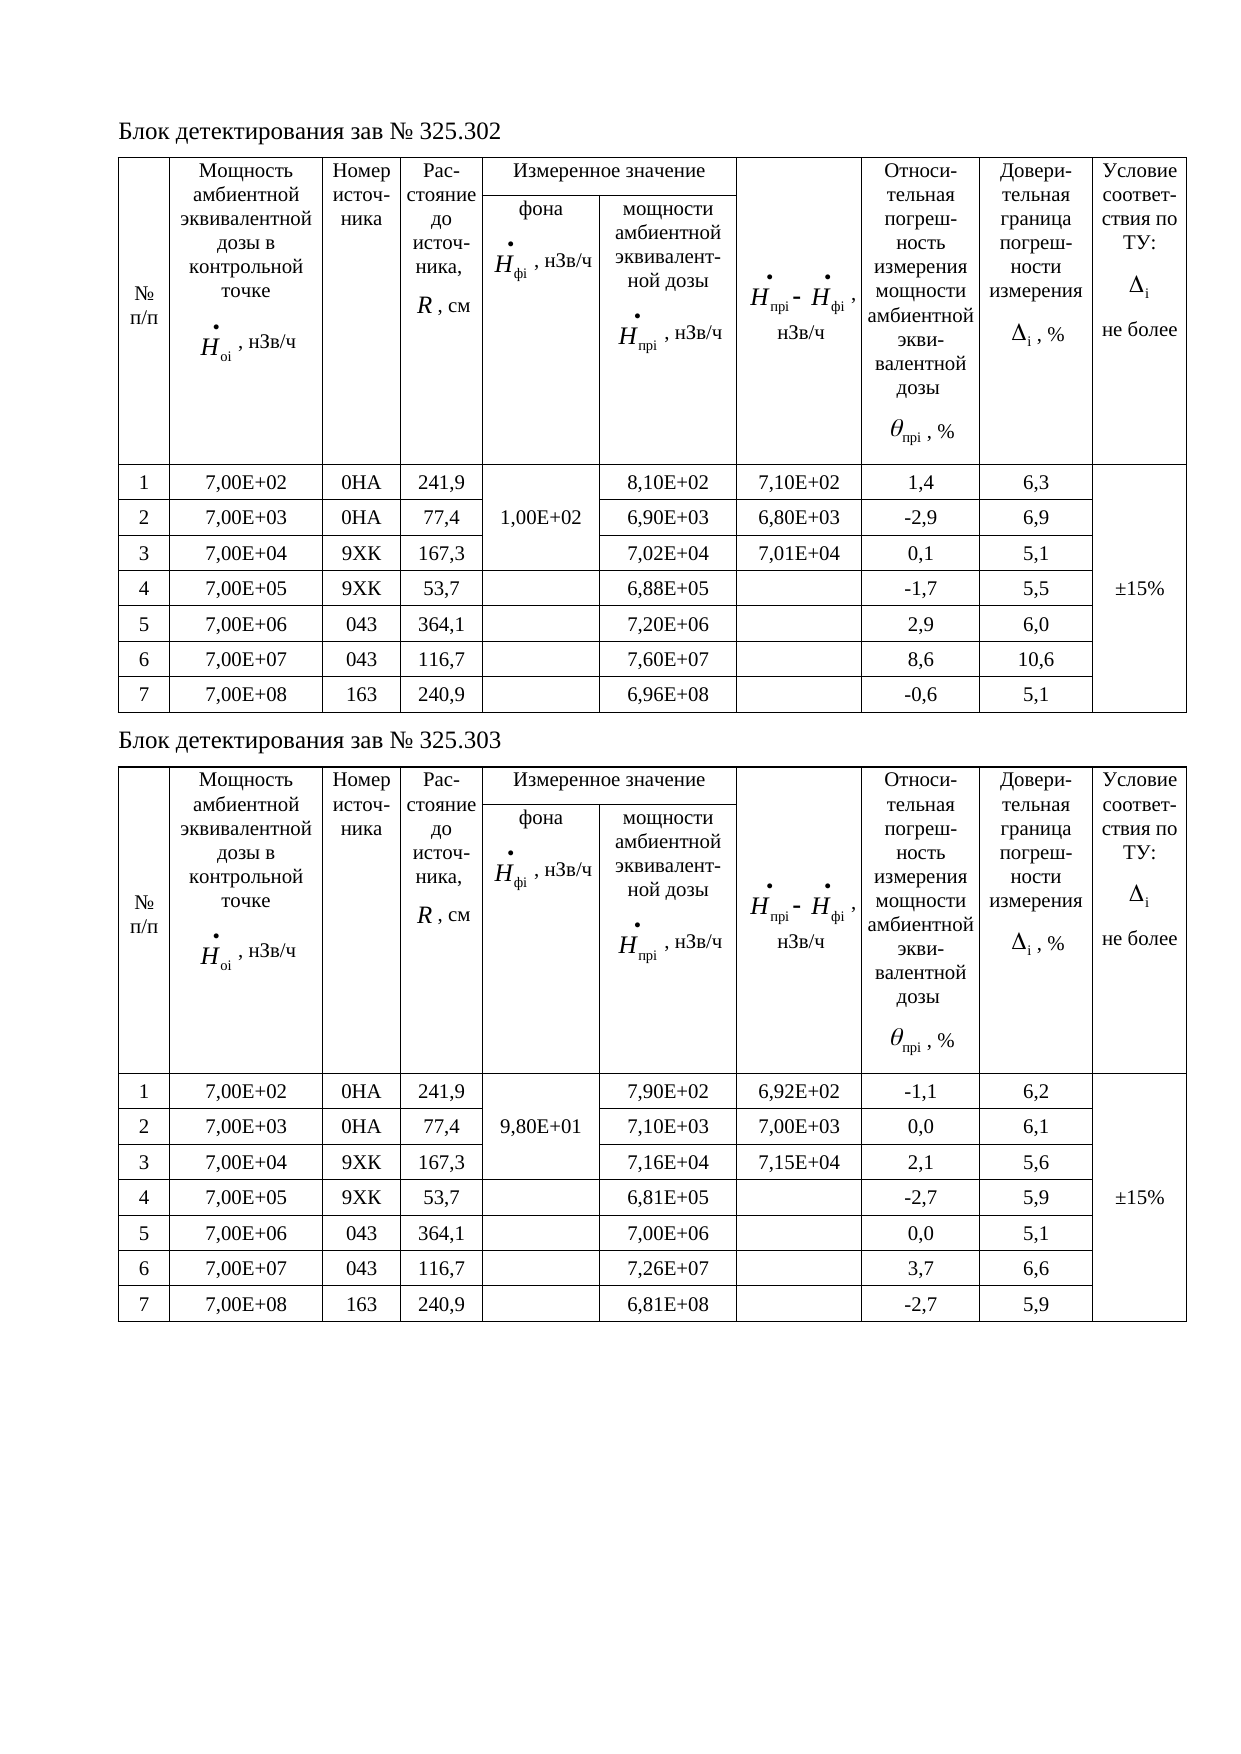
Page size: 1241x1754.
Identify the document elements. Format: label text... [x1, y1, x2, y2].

table_cell 7,16E+04 [600, 1145, 736, 1179]
table_cell 043 [323, 1216, 400, 1250]
table_cell 7,60E+07 [600, 642, 736, 676]
table_cell 7,10E+02 [737, 465, 861, 499]
table_cell 043 [323, 1251, 400, 1285]
table_cell 0НА [323, 1109, 400, 1144]
table_cell [737, 677, 861, 712]
table_cell 4 [119, 571, 169, 605]
table_cell 7,00E+03 [170, 1109, 322, 1144]
table_cell 167,3 [401, 536, 482, 570]
table_cell 53,7 [401, 1180, 482, 1214]
table_cell 9ХК [323, 1180, 400, 1214]
table_cell 7,02E+04 [600, 536, 736, 570]
table_cell 7,00E+03 [737, 1109, 861, 1144]
table_cell 9,80E+01 [483, 1074, 599, 1179]
table_cell фона , нЗв/ч [483, 805, 599, 1073]
table_cell 9ХК [323, 536, 400, 570]
table_cell [483, 606, 599, 641]
table_cell -0,6 [862, 677, 979, 712]
table_cell ±15% [1093, 1074, 1186, 1321]
table_header Рас-стояние до источ-ника, , см [401, 158, 482, 464]
table_cell 043 [323, 642, 400, 676]
table_cell 0,0 [862, 1109, 979, 1144]
table_cell 7,00E+06 [170, 1216, 322, 1250]
table_cell 9ХК [323, 1145, 400, 1179]
table_cell [483, 1251, 599, 1285]
table_cell ±15% [1093, 465, 1186, 712]
table_cell [737, 642, 861, 676]
table_cell 7,00E+08 [170, 1286, 322, 1321]
table_cell 3 [119, 1145, 169, 1179]
table_cell -1,7 [862, 571, 979, 605]
table_cell 2,9 [862, 606, 979, 641]
table_cell 240,9 [401, 677, 482, 712]
table_header № п/п [119, 158, 169, 464]
table_cell [483, 642, 599, 676]
table_cell 6,80E+03 [737, 500, 861, 534]
table_cell 0,0 [862, 1216, 979, 1250]
table_header Мощность амбиентной эквивалентной дозы в контрольной точке , нЗв/ч [170, 158, 322, 464]
table_cell 0,1 [862, 536, 979, 570]
table_cell 116,7 [401, 1251, 482, 1285]
table_cell 5,1 [980, 536, 1092, 570]
table_cell 7,00E+04 [170, 536, 322, 570]
table_cell 77,4 [401, 500, 482, 534]
table_cell 8,10E+02 [600, 465, 736, 499]
table_cell 1,4 [862, 465, 979, 499]
table_cell 7,00E+05 [170, 1180, 322, 1214]
table_cell 6,92E+02 [737, 1074, 861, 1108]
table_cell мощности амбиентной эквивалент-ной дозы , нЗв/ч [600, 805, 736, 1073]
table_cell 2 [119, 500, 169, 534]
table_cell 241,9 [401, 465, 482, 499]
table_cell 241,9 [401, 1074, 482, 1108]
table_cell 7,26E+07 [600, 1251, 736, 1285]
table_cell -2,7 [862, 1180, 979, 1214]
table_cell 116,7 [401, 642, 482, 676]
table_cell 9ХК [323, 571, 400, 605]
table_cell 5,9 [980, 1286, 1092, 1321]
table_cell [483, 1286, 599, 1321]
table_cell [737, 1180, 861, 1214]
table_cell -1,1 [862, 1074, 979, 1108]
table_cell 6,90E+03 [600, 500, 736, 534]
table_cell 5,1 [980, 677, 1092, 712]
table_header Относи-тельная погреш-ность измерения мощности амбиентной экви-валентной дозы , % [862, 158, 979, 464]
table_cell 53,7 [401, 571, 482, 605]
table_cell 0НА [323, 1074, 400, 1108]
table_header Мощность амбиентной эквивалентной дозы в контрольной точке , нЗв/ч [170, 768, 322, 1073]
table_cell 364,1 [401, 606, 482, 641]
table_header Измеренное значение [483, 768, 736, 804]
table_cell 7,00E+03 [170, 500, 322, 534]
table_cell 6,6 [980, 1251, 1092, 1285]
table_header , нЗв/ч [737, 158, 861, 464]
table_cell 6,9 [980, 500, 1092, 534]
table_cell 5 [119, 606, 169, 641]
table_cell 6,1 [980, 1109, 1092, 1144]
table_cell 1,00E+02 [483, 465, 599, 570]
table_header Номер источ-ника [323, 158, 400, 464]
table_header Измеренное значение [483, 158, 736, 195]
table_cell 7,00E+08 [170, 677, 322, 712]
table_cell 163 [323, 1286, 400, 1321]
table_cell 6,81E+05 [600, 1180, 736, 1214]
table_cell 5 [119, 1216, 169, 1250]
table_cell -2,9 [862, 500, 979, 534]
table_cell [737, 1216, 861, 1250]
table_cell 6,88E+05 [600, 571, 736, 605]
text Блок детектирования зав № 325.302 [118, 116, 1194, 144]
table_cell 2 [119, 1109, 169, 1144]
table_cell 10,6 [980, 642, 1092, 676]
table_cell 7,00E+02 [170, 1074, 322, 1108]
table_header Условие соответ-ствия по ТУ: не более [1093, 768, 1186, 1073]
table_cell 6,0 [980, 606, 1092, 641]
table_header , нЗв/ч [737, 768, 861, 1073]
table_cell 7 [119, 677, 169, 712]
table_cell [483, 1180, 599, 1214]
table_cell мощности амбиентной эквивалент-ной дозы , нЗв/ч [600, 196, 736, 464]
table_cell 167,3 [401, 1145, 482, 1179]
table_cell 6,81E+08 [600, 1286, 736, 1321]
table_cell 1 [119, 1074, 169, 1108]
table_cell 7,00E+02 [170, 465, 322, 499]
table_cell фона , нЗв/ч [483, 196, 599, 464]
table_cell 8,6 [862, 642, 979, 676]
table_cell 240,9 [401, 1286, 482, 1321]
table_cell -2,7 [862, 1286, 979, 1321]
table_cell [737, 606, 861, 641]
table_cell 5,5 [980, 571, 1092, 605]
table_cell 043 [323, 606, 400, 641]
table_cell 6 [119, 642, 169, 676]
text Блок детектирования зав № 325.303 [118, 725, 1194, 754]
table_cell 0НА [323, 500, 400, 534]
table_cell [737, 1251, 861, 1285]
table_cell 3 [119, 536, 169, 570]
table_cell 6,96E+08 [600, 677, 736, 712]
table_header Номер источ-ника [323, 768, 400, 1073]
table_cell [483, 571, 599, 605]
table_cell [737, 1286, 861, 1321]
table_cell 7,00E+07 [170, 1251, 322, 1285]
table_cell 7,90E+02 [600, 1074, 736, 1108]
table_cell 163 [323, 677, 400, 712]
table_cell 364,1 [401, 1216, 482, 1250]
table_header Относи-тельная погреш-ность измерения мощности амбиентной экви-валентной дозы , % [862, 768, 979, 1073]
table_cell 6 [119, 1251, 169, 1285]
table_cell 6,3 [980, 465, 1092, 499]
table_header Условие соответ-ствия по ТУ: не более [1093, 158, 1186, 464]
table_cell 7,00E+04 [170, 1145, 322, 1179]
table_cell 0НА [323, 465, 400, 499]
table_cell [483, 1216, 599, 1250]
table_cell 7,00E+06 [600, 1216, 736, 1250]
table_cell 7,01E+04 [737, 536, 861, 570]
table_cell 5,9 [980, 1180, 1092, 1214]
table_header № п/п [119, 768, 169, 1073]
table_cell 7 [119, 1286, 169, 1321]
table_header Довери-тельная граница погреш-ности измерения , % [980, 768, 1092, 1073]
table_header Довери-тельная граница погреш-ности измерения , % [980, 158, 1092, 464]
table_cell 7,00E+07 [170, 642, 322, 676]
table_cell [483, 677, 599, 712]
table_cell 7,15E+04 [737, 1145, 861, 1179]
table_cell 1 [119, 465, 169, 499]
table_cell 5,6 [980, 1145, 1092, 1179]
table_cell 3,7 [862, 1251, 979, 1285]
table_cell 7,00E+06 [170, 606, 322, 641]
table_cell 7,00E+05 [170, 571, 322, 605]
table_cell 4 [119, 1180, 169, 1214]
table_cell 7,10E+03 [600, 1109, 736, 1144]
table_cell 2,1 [862, 1145, 979, 1179]
table_header Рас-стояние до источ-ника, , см [401, 768, 482, 1073]
table_cell 5,1 [980, 1216, 1092, 1250]
table_cell 6,2 [980, 1074, 1092, 1108]
table_cell 77,4 [401, 1109, 482, 1144]
table_cell 7,20E+06 [600, 606, 736, 641]
table_cell [737, 571, 861, 605]
